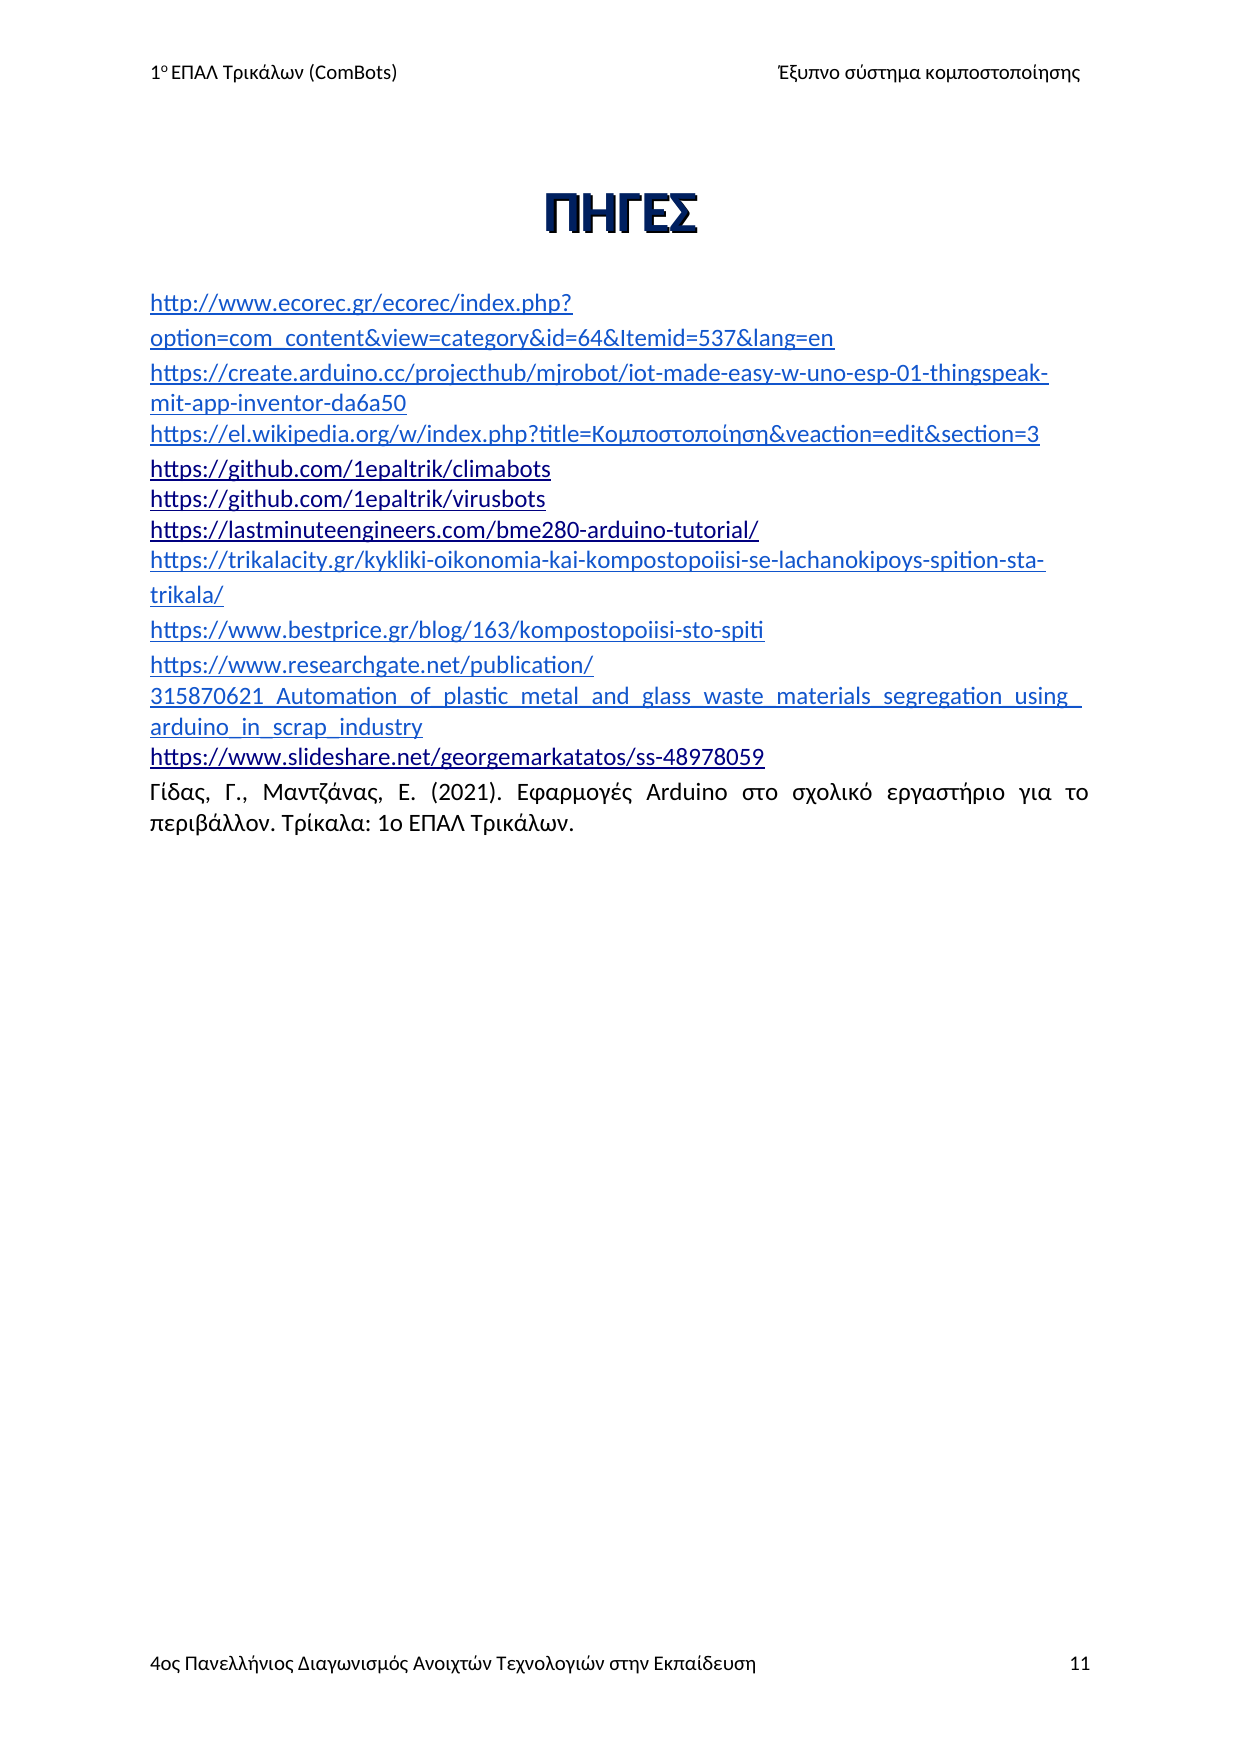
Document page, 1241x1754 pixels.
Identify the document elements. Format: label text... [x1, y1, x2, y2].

text Γίδας, Γ., Μαντζάνας, Ε. (2021). Εφαρμογές Arduino στο σχολικό εργαστήριο για το περιβάλλον. Τρίκαλα: 1ο ΕΠΑΛ Τρικάλων. [150, 776, 1090, 837]
text https://create.arduino.cc/projecthub/mjrobot/iot-made-easy-w-uno-esp-01-thingspeak-mit-app-inventor-da6a50 [150, 357, 1090, 418]
text https://github.com/1epaltrik/climabots [150, 453, 1090, 484]
text https://www.slideshare.net/georgemarkatatos/ss-48978059 [150, 741, 1090, 772]
text ΠΗΓΕΣ [150, 175, 1090, 246]
text https://el.wikipedia.org/w/index.php?title=Κομποστοποίηση&veaction=edit&section=3 [150, 418, 1090, 449]
text http://www.ecorec.gr/ecorec/index.php?option=com_content&view=category&id=64&Itemid=537&lang=en [150, 287, 1090, 353]
text https://www.researchgate.net/publication/315870621_Automation_of_plastic_metal_and_glass_waste_materials_segregation_using_arduino_in_scrap_industry [150, 650, 1090, 741]
text https://lastminuteengineers.com/bme280-arduino-tutorial/ [150, 514, 1090, 545]
text https://trikalacity.gr/kykliki-oikonomia-kai-kompostopoiisi-se-lachanokipoys-spition-sta-trikala/ [150, 545, 1090, 610]
text https://www.bestprice.gr/blog/163/kompostopoiisi-sto-spiti [150, 615, 1090, 645]
text https://github.com/1epaltrik/virusbots [150, 484, 1090, 514]
